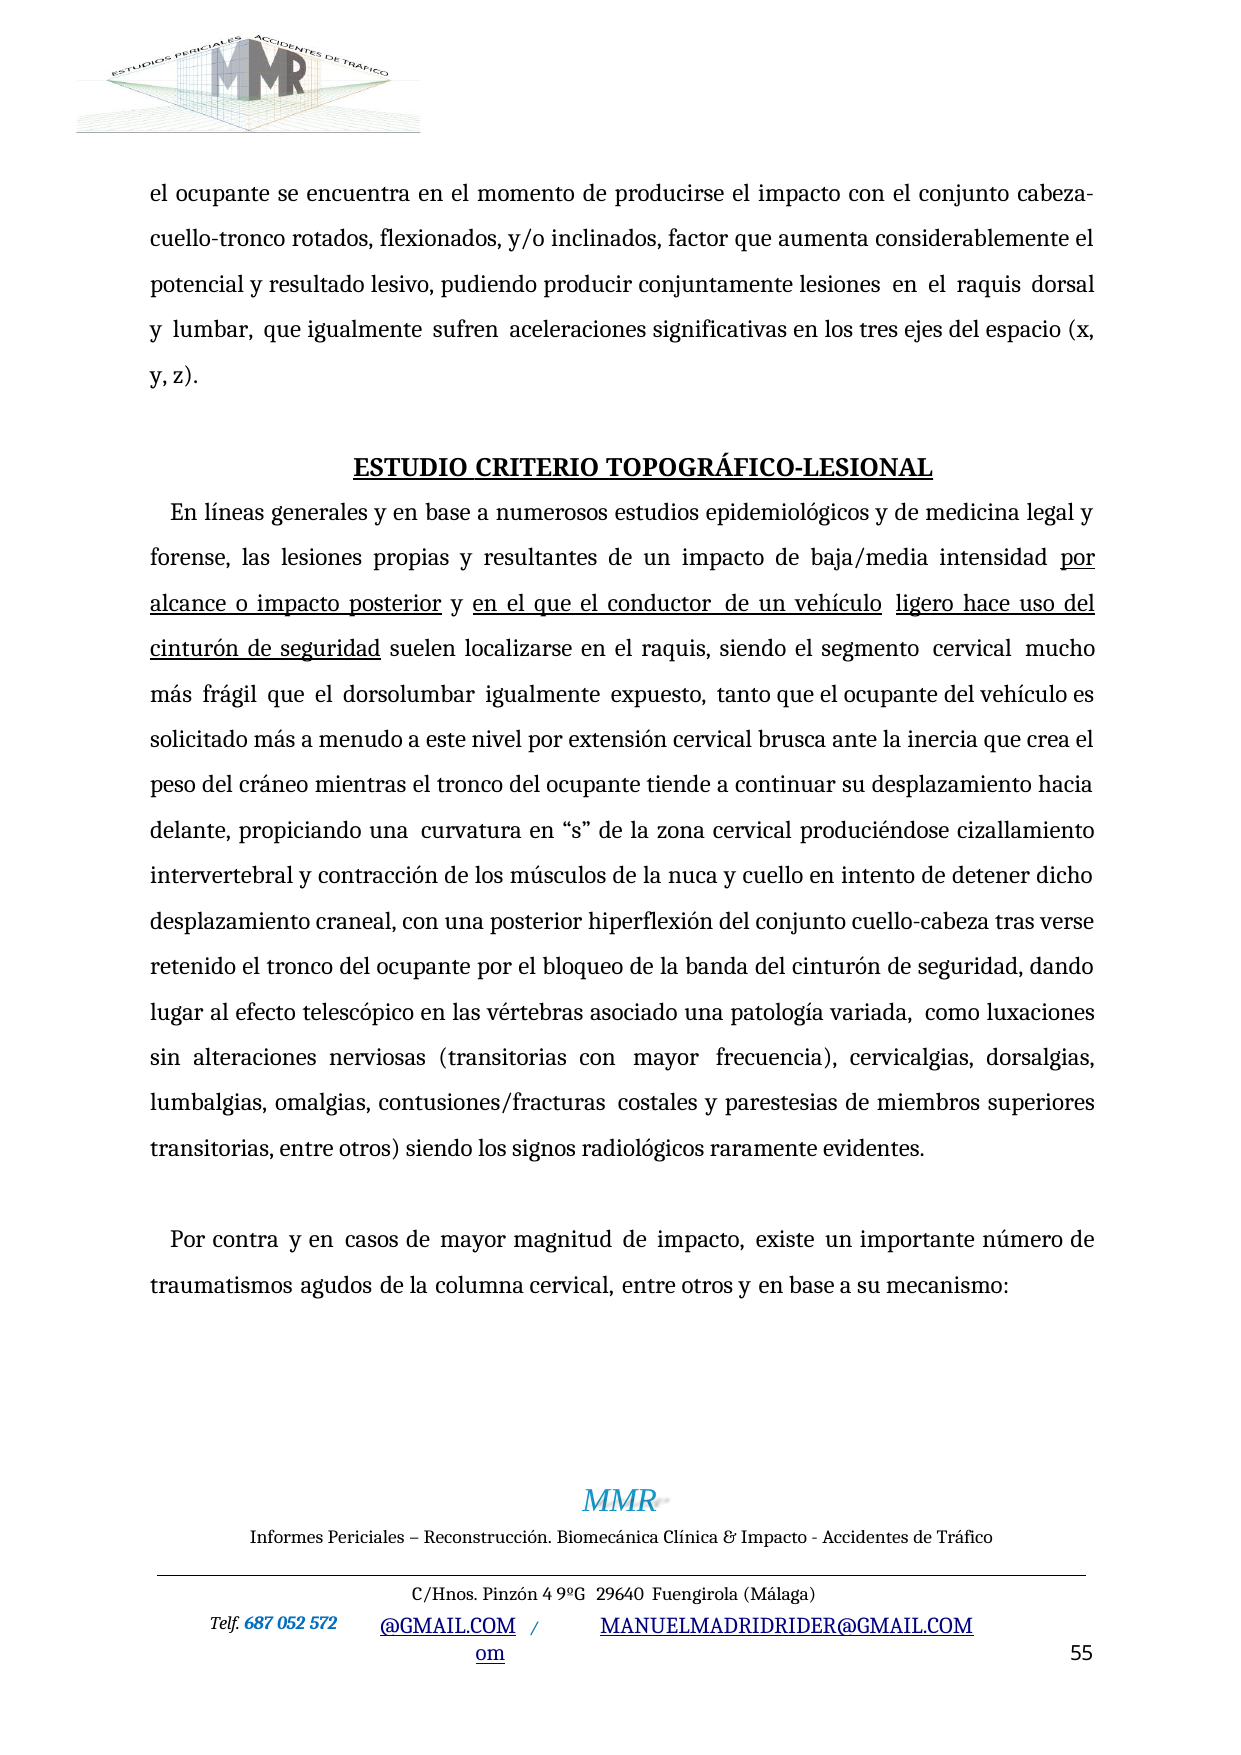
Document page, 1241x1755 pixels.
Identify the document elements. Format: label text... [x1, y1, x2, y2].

text el ocupante se encuentra en el momento de producirse el impacto con el conjunto cabeza-cuello-tronco rotados, flexionados, y/o inclinados, factor que aumenta considerablemente el potencial y resultado lesivo, pudiendo producir conjuntamente lesiones en el raquis dorsal y lumbar, que igualmente sufren aceleraciones significativas en los tres ejes del espacio (x, y, z). [150, 179, 1095, 389]
text Por contra y en casos de mayor magnitud de impacto, existe un importante número de traumatismos agudos de la columna cervical, entre otros y en base a su mecanismo: [150, 1225, 1095, 1299]
text En líneas generales y en base a numerosos estudios epidemiológicos y de medicina legal y forense, las lesiones propias y resultantes de un impacto de baja/media intensidad por alcance o impacto posterior y en el que el conductor de un vehículo ligero hace uso del cinturón de seguridad suelen localizarse en el raquis, siendo el segmento cervical mucho más frágil que el dorsolumbar igualmente expuesto, tanto que el ocupante del vehículo es solicitado más a menudo a este nivel por extensión cervical brusca ante la inercia que crea el peso del cráneo mientras el tronco del ocupante tiende a continuar su desplazamiento hacia delante, propiciando una curvatura en “s” de la zona cervical produciéndose cizallamiento intervertebral y contracción de los músculos de la nuca y cuello en intento de detener dicho desplazamiento craneal, con una posterior hiperflexión del conjunto cuello-cabeza tras verse retenido el tronco del ocupante por el bloqueo de la banda del cinturón de seguridad, dando lugar al efecto telescópico en las vértebras asociado una patología variada, como luxaciones sin alteraciones nerviosas (transitorias con mayor frecuencia), cervicalgias, dorsalgias, lumbalgias, omalgias, contusiones/fracturas costales y parestesias de miembros superiores transitorias, entre otros) siendo los signos radiológicos raramente evidentes. [150, 498, 1095, 1162]
subtitle ESTUDIO CRITERIO TOPOGRÁFICO-LESIONAL [134, 449, 1152, 483]
